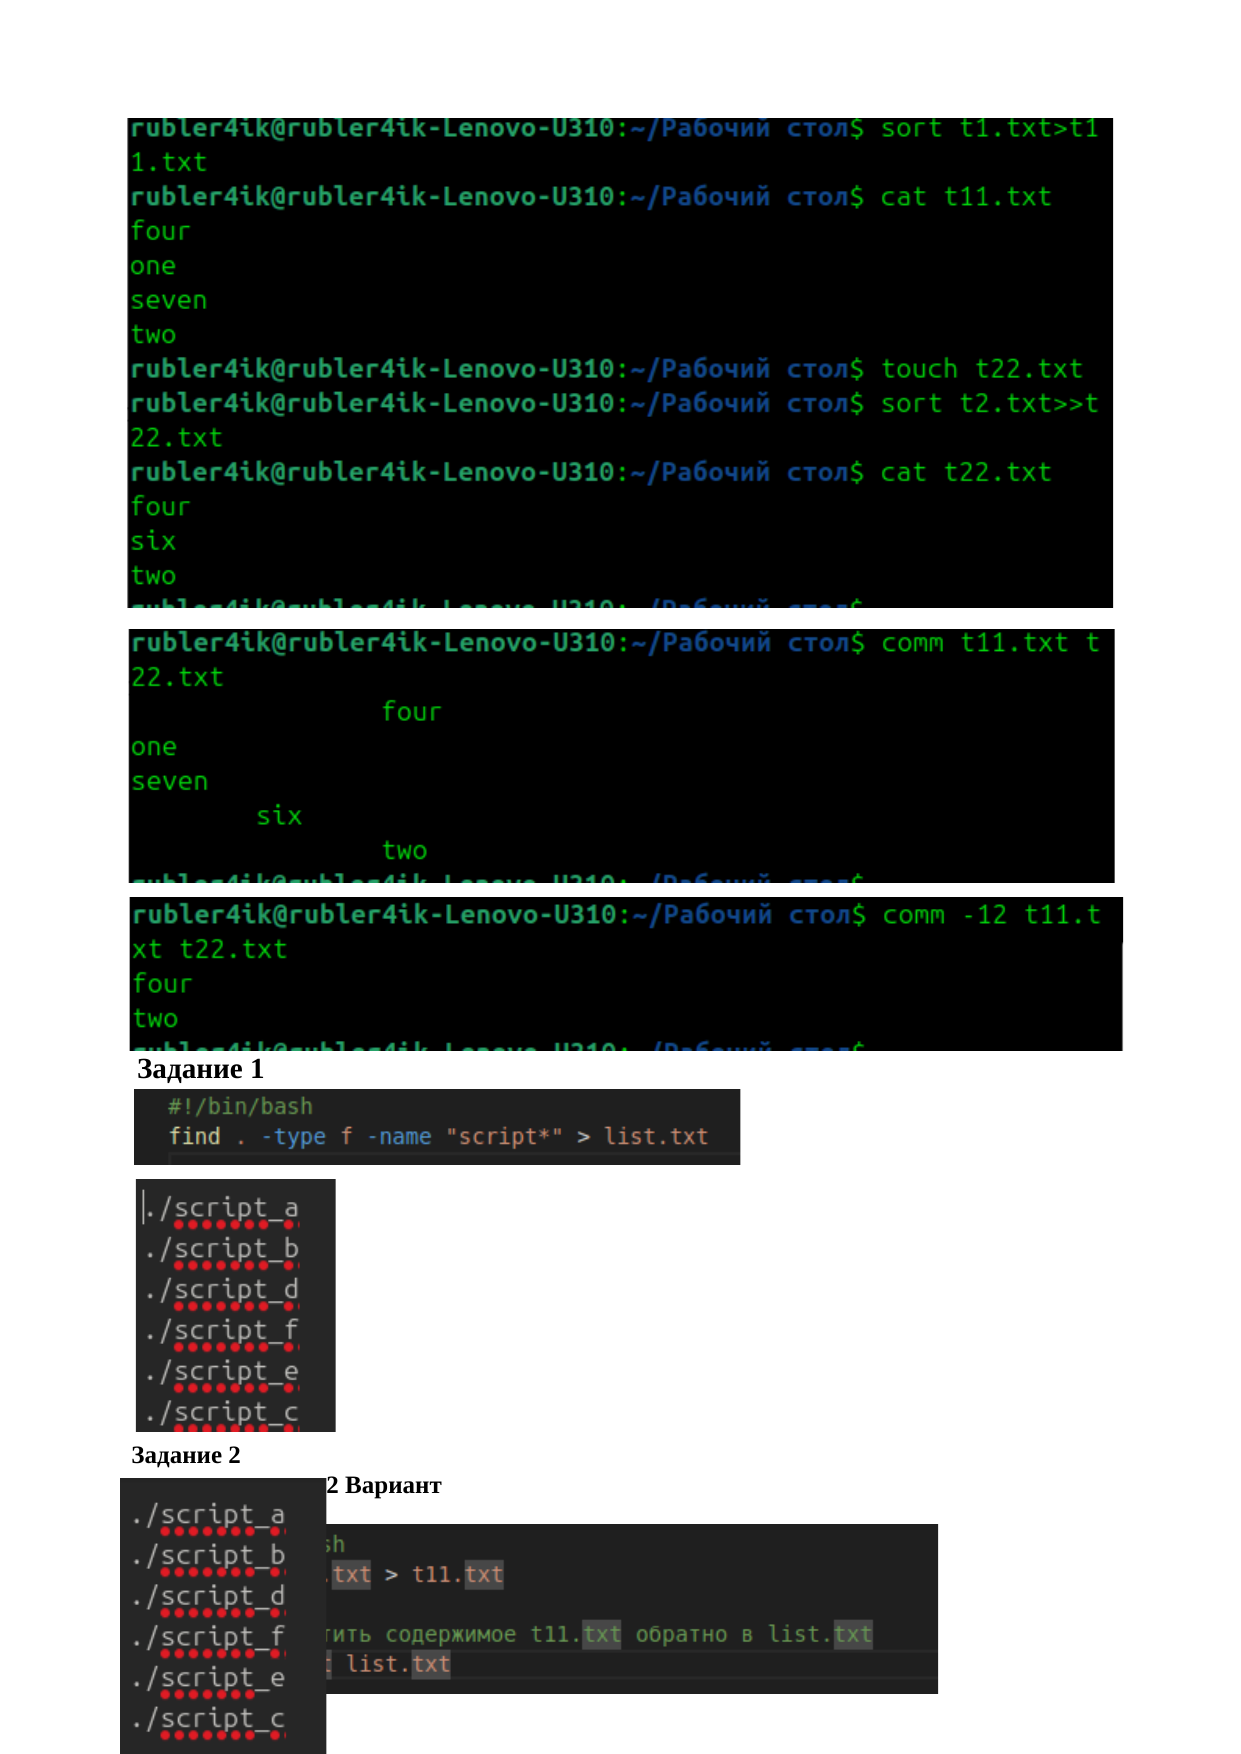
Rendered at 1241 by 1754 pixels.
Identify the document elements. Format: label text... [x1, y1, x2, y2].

picture [120, 1478, 939, 1754]
picture [129, 897, 1124, 1051]
text 2 Вариант [118, 1470, 1122, 1499]
picture [134, 1089, 741, 1165]
picture [127, 118, 1114, 608]
text Задание 2 [118, 1440, 1122, 1470]
picture [128, 629, 1115, 883]
text Задание 1 [118, 118, 1122, 1084]
picture [135, 1179, 336, 1432]
